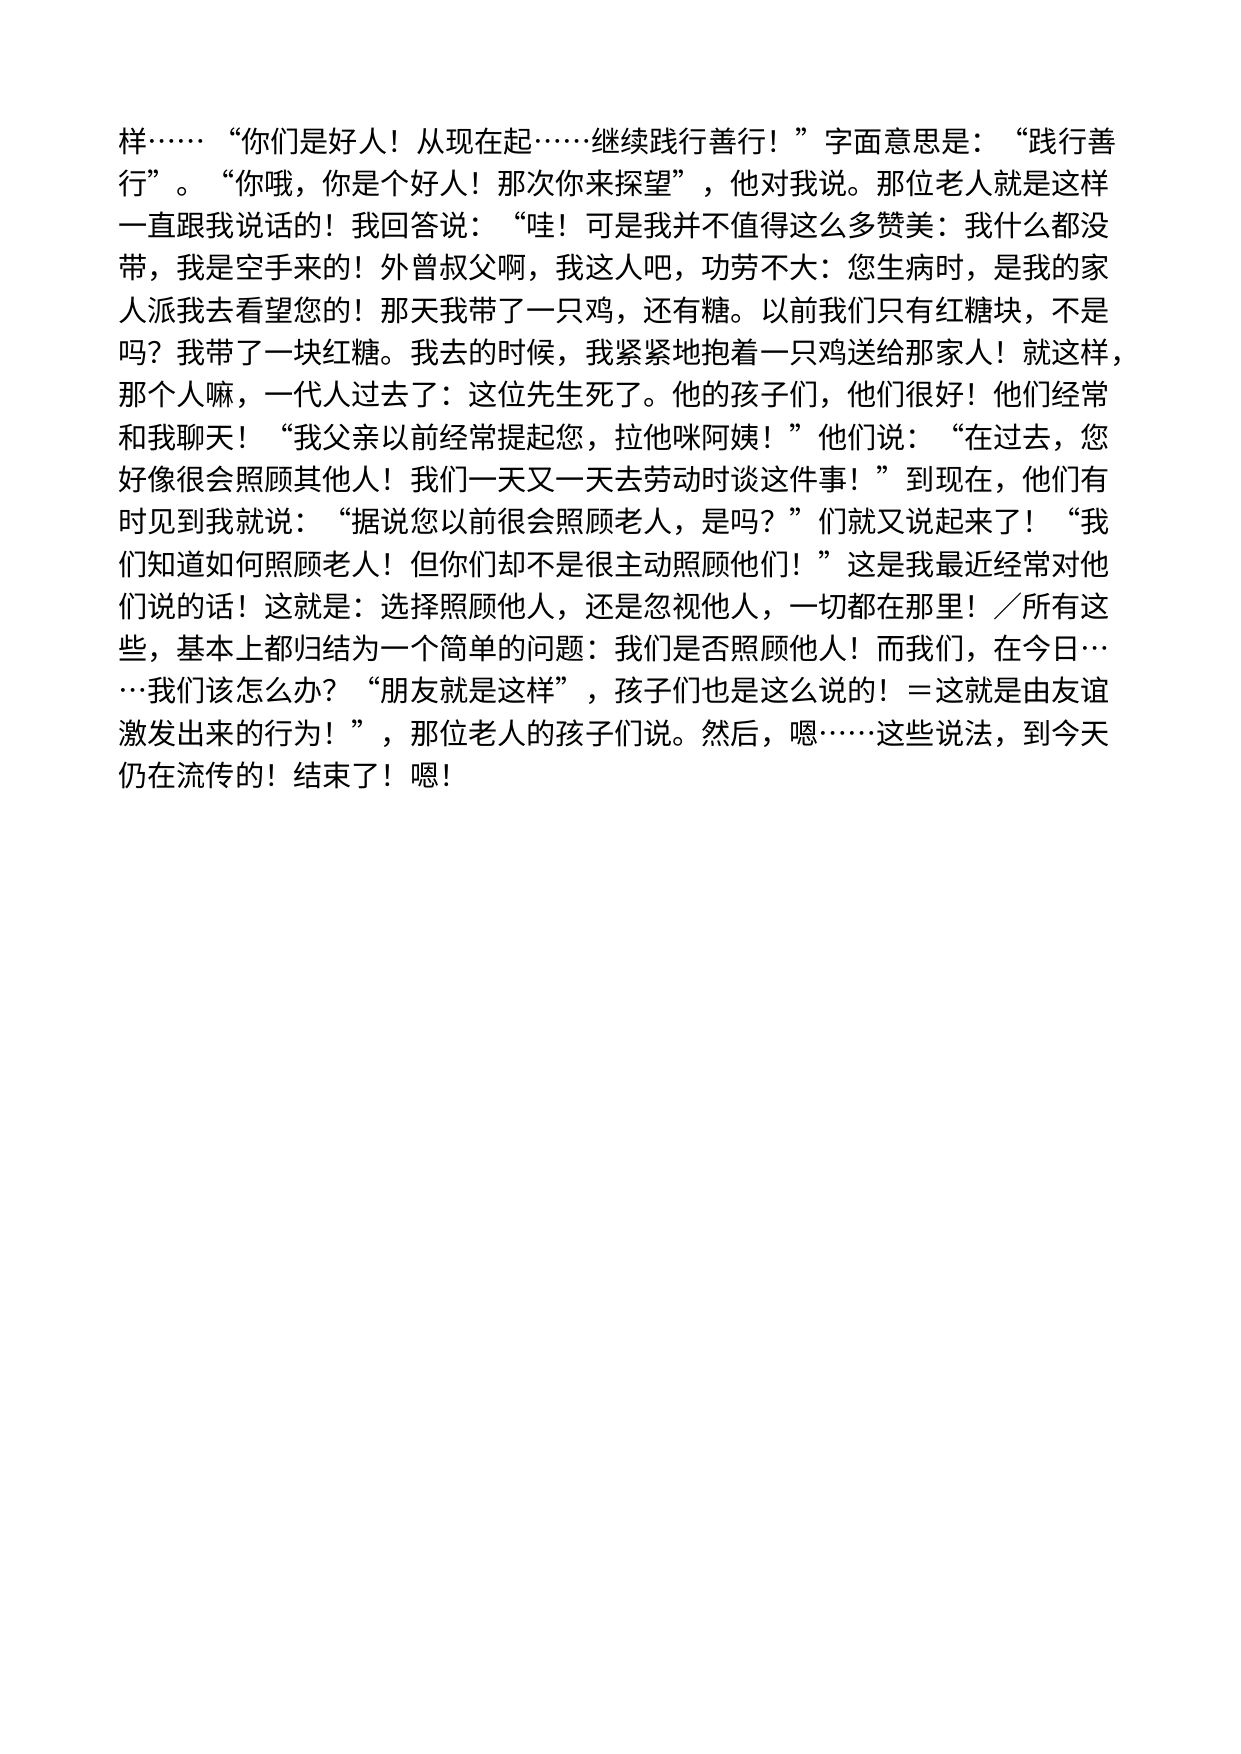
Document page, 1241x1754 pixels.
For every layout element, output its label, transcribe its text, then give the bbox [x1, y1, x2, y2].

text 我的孩子们在外边上班，那么，给若[阿妈的一个媳妇]在家，就是我们两个，对吧！大人，只有我们两个。[家里还有阿妈的两个孙女，没成年。]我的孩子们会带客人来家里的。我会说：“给若啊，好的这块肉不要吃，要存！”家里的食品丰富，我们想随便吃的话，能吃很多好的！可是不要那样做：客人来了，如果没有合适的食品给他们，会见笑！人家会说：“他们那家是怎么回事？主妇好像都不管家！”是这样讲的。一年，我们虽然杀三头猪，但自己不吃珍贵的那些块，也不吃新鲜肉。平常，我们吃的只有腊肉！肉、骨头、猪腿，我们存起来！猪脚，也存起来！香肠，也存起来！琵琶肉，也存起来！火腿，也存起来！好的肉，全部存起来！每次来客人，煮一大块好肉！然后人家吃不完的话，自己就可以吃了。这样……从前，我奶奶会说：自己吃的话，今天，只有自己的腰部才有印象！直译：‘只有腰部才见到’而人呢……如果送给人家吃，那么，这件事会被传播到老远、被记住很久！直译：‘会投入到社会的第九层’。意思是：很多人会知道的。同样，最深的森林叫做‘森林的第九层’。而如果送到腰部，只能得一小层肥肉！如果人家吃，带走，那么，在‘社会的九层’都会说主人的好话！“如果自己吃自己的好东西，腰部得一小层肥肉而已！早上拉一团屎就完了！”那么，“九层”这个说法呢……以前有“九层”这个说法，对吗！摩梭人就说“九层”！用汉语来说呢，嗯……那么，‘前时刻’汉语借词的人会这样说的，对嘛。他=客人来我们家，吃了这样一块美食，他会跟别人说的！那么，到我这边来的，嗯……来过一些日本人直译：‘日本人，有一些来了’，他们问：“阿妈，你为什么要存肉呢？”然后我解释了：“拿肉，火塘上面挂着熏，嗯……就存起来！”“很好吃！啊呀！真好吃！”客人说。那天煮一锅：香肠……杀一只鸡，猪一些香肠，煮一大块琵琶肉，煮一大块火腿，这样。二十几个人一起吃一大顿！吃了一顿，他们回去之前，达石[阿妈的大儿子]也拍我们的相片，对吧！他们这样拿走相片，当一个纪念，然后寄给我！摩梭人，真的很会照顾别人！‘照顾’：汉语借词那么……很会照顾别人！‘照顾’：摩梭话人来家里=来了客人，要很关心！以前，老人家会教这些道理的，而到了现在，是我说给他们=给更年轻的人们！现在，缺什么东西，就去市场，买，自己吃。在家，我给我媳妇给若这样的建议：好的那块，存起来！不太好的那块，给自己吃！会有人来，他们会谈我们评论我们，如果咱们俩没有存货家里没有备好给客人的食物，他们会说：喔！他们家里有两个人，但还是一点东西也没有！那么，人家会说=会批评。家里如果有老人，嗯……他们会去世的！ / 他们不知何时会死的！到那时刻，假如无法立即拿出来一些准备请客的饭还说：一年无论杀多少头猪，都要村好的肉！今年，我们杀了猪，把好的肉留着；然后，&lt;今年……&gt;明年，当我们杀猪的时候，也就是每年的十月，还是……我们吃一点猪肉：低等的，我们不留的！今年杀的猪的肉，也同样存起来！摩梭人会关心别人。 / 摩梭话传统文化里面，好客和关心别人是核心概念。摩梭人的话，算好肉的呢，有：风干猪腿算是好的，香肠算是好的，猪脚算是好的，琵琶肉算是好的，来客人的时候！人呢，那么……摩梭人的饭，能让人吃得很开心！ / 远方的客人吃摩梭人的饭，非常开心！无论客人来自哪里，都要一样好对待：我们做饭，就等人家的到来！他们来我家的时候，达石打电话来，说：“阿妈！今天有人要来！你准备饭吧！”于是我就做饭，就等他们的到来！饭锅，嗯……饭不是蒸的，是饭锅里煮的！如果用现代的电饭锅，外来的那些人好像认为饭不香没有木火上煮的饭那么好吃。所以我用传统的饭锅来煮一锅饭！“很好吃！很好吃！”人家说。他们吃很多！这样，从前，摩梭人很关心老人，很关心客人，也很关心小孩子。杀鸡的时候，给老人家一块鸡翅：翅膀和周围那块。给小孩的，是腿那块！鸡腿那块！我们成年人呢，只吃鸡的一点肋骨，不怎么好的那块！我们基本上只喝鸡汤而已！关心小孩，关心老人，关心客人！对的！以前就是这样做的！以前我们在家里杀鸡的时候，我们三个孩子，兄弟姐妹三个，老人，有四位。我们三个轻装年轻人，不会吃鸡肉的！我们只得到脚那块！=不带肉的鸡爪子我们只能吃肋骨之类，不怎么好的那些部位。小孩和老人家，不会像现在一起吃的！是分开用餐的！给老人家的有：一个鸡翅、一块瘦肉。鸡脖子那个部位，也给他们一块！给小孩的是鸡腿！还给鸡汤，一人一碗！这样，对老人、孩子们、客人都很关心。来了客人，让小孩先在外边玩等客人吃完了，孩子们再吃。让老人和客人坐下，让客人和老人先吃饭。然后他们吃完了以后，就叫小孩们：“来吧！”，就给小孩们吃饭！那么，我们，父亲们与母亲们=成年人这代：不是少年了，也没到老人的年龄……我们一共供三次饭！而现在呢，无论有多少人到，都一起吃！那么，远方客人们……如果不是远方来的，那么，就当自己人看，跟家人一样一瓢一瓢给他们饭吃！=简单跟他们分家人的饭而如果客人是远方来的，就先给客人吃！要尊重贵宾！是这样做的！那么，什么……以前，有来自北京的一个，有一点像笑话。他就来了我家。这个人呢，他好像有一段时间在丽江市场上卖烧烤蟋蟀串！那么，有一天，游了半个中国的这个人，到了我家。他来我家，在主屋里面没有火铺的那个地方地方，站着长了我儿子达石写的一首歌！也把我叫做‘阿妈’了！于是，好客的阿妈对他很好。他唱了“美丽的泸沽湖、阿妈好”这首歌阿妈的儿子拉他咪·达石写的然后他说了他第二天会帮我们干活的。我回答说：“我呢，不需要帮忙！家里，咱们，给若和我，没有需要干的活！”“您要在这里，那么……要做在这里=来我家做客，那就来吧！”他说：“那，阿妈，我来您家住吧！”我答应了，说：“好的！”，对吧。说了“好的”，他去了温泉。然后他又回来了。回来的时候，他是从泸沽湖回来，他买回来有四……不：五条这么大的鱼！“阿妈，请把这些鱼煮一下！”所以嘛，我给煮了，是不是。哪天，我家有客人，我们村子里的几个人。鱼煮好了，他就一个人吃啊吃，吃啊吃，都吃没了！他们呢村子里的人，那天在阿妈家做客，笑起来了：“你这位客人，算什么客人呢？”“他没叫我们一起吃！没让咱们吃！一个人，都吃没了！在咱们家，这么干的话……真的是让人生气的一个人啊！”后来……你呢，你来了以后，真的，人家都欣赏你。你说：“嗯，他吃吧！嗯！”阿妈模仿客人的动作：将一小块水果或一点核桃递给旁边的人，边试着用摩梭话说出他的好意。“阿妈！你这个客人，那个法国人，你这个‘儿子’，是很不错的人！自己还没吃，他先给别人！”“而以前到你那边的那位北京人呢，算什么人？”“他是自己一个人吃的，对吧！”直译：‘向自己转过去’，意思是：不向别人看，不面对别人是这样讲的。那时候，这样把这些事情当故事看呢，人家也说你的事啊！你呢，以前，算是好的人物！ / 你呢，这些故事里，是有好角色的！说你这些好话的人，都是到我家来的人，见过你的人，对吧！你切一块苹果，就要递给旁边的人，说：“阿妈吃！给若吃！独妈吃！”，对不对！给客人，也是：你同样递给一些苹果块，你切就给，是不是！于是他们说：“嘿！那个吧，是好人！他像咱们摩梭人一样！”“而那个呢，真的，是典型的老汉族 / 就是老汉族的劲儿！算什么人呢？”人家这样笑话。有这样的说法！人嘛，就会说别人的！有这样一个说法：“人做好事，就会有人说他好！干坏事，会有人说他不好！”干坏事，人家会说=会传播出去！做好事，人家也会说=会传播出去！从前，人家会说：“不存在任何不能当话题的人嘛！”直译：“不存在任何人没话可说！”，意思是：每个人都会是八卦的话题，随便谁都有话可说。人家不可能不说你。故事啊，现在也一样在随时出现新的！ 意思是：故事，不仅是远过去流传下来的一套：现在，也有新的故事开始流传。‘传统’故事和今天的八卦，没有什么明显的界限：一件稀奇的事情，流传起来，就是故事了！以前，是这样讲的，而现在，也照样是这个样子！这样，我们摩梭人，虽然有各种各样自己的事，还是会先管长辈的人，关心长辈的人！老人家，我们是很关心！孩子们，也很关心！那么，我们年轻人=成年人，孩子的父亲……我们呢，这样，以前这些做人标准，这些好习惯，确实很好！孩子们要养大。老人们，老了……是他们把我们养大的，养着养着他们现在老了，所以我们要报恩，要关心老人。这样，我们教你们、你们教我们。偶尔有个别一家对老人家不是特别关心，发生这样情况，周围邻居会说：“他们这些，不要学他们因为他们不知道怎么做人、怎么关心别人，不应该这么做！”“父母养他们，不简单！”“我们在养你们，以后有一天你们干坏事的话，等于是&lt;对奶奶……&gt; 对自己母亲、对自己父亲干坏事的！”“你们这些孩子啊，还是不会做好事的吧！”批评别人的孩子不孝顺，也批评自己还是说他以后同样会不孝顺。这样，希望听了的孩子会决定：长大以后，不学人家不孝顺的态度，而继承长辈所教过的美好孝顺传统。摩梭人家说=教小孩子们：“人啊，要对老人好！”那么，人……高年龄的，老人家，是这样教育我们的！偶尔有些家庭，不管父母‘管’：汉语借词！不管！‘管’：摩梭话自己的朋友，自己看=自己爱学他们的习惯，要负责任地选择伙伴！家里如果一块盐巴也没有，一块茶饼也没有，这样的话，会被一些老人笑话！“你们啊，真的，别这样了！你们，你们这些孩子，不要这样！”“你们母亲，把你们养大。把你们养大的人，很不容易！”“要管老人！缺东西如：从外边买来的日常用品：盐巴、茶饼、红糖、醋等等，也要努力找啊直译：‘要从什么地方找啊’，就拿回家！找回家送家人！”会这样说的！所以呢，一个跟那个村子的老人比较熟的青年人这样说：“啊呀，他会这样批评我们不孝顺的孩子，真的，咱们要对老人们好一点吧！”你教我：这个不好的人，不要学他。这个好的人，要学他 / 要向他学习！那么，假如今天去一个什么地方，那就路程上遇见什么，就给老人家拿回一个东西送他们！送了这样一份从外边拿回来的小礼物，哦哟！那位老人会这样讲的：“啊，这个孩子，是个好榜样！”“到哪里去，他都不空手！他是很大方的！”老人家说。以前嘛，我们啊，我们这代，才二十几岁，有一个男人，属于哲格家族，名叫达石次尔。有那样的一个人，那个时候。然后呢，大家一起干活去了！大家一起去干活，挖水渠，做水利，那么……就是去挖小水渠！去了，到了夜间，就要在那里过夜嘛！不回村子里过夜呢……一整夜，他，那个男人，牙齿痛了，很痛！ 我们都一起过夜，就这样弄帐篷就过夜！那么，我吧，在这里睡。那个男人，在那里睡。其它所有年轻人，都在那边睡，但其实他们没有睡：他们很吵，他们唱歌什么的！这个男人在“啊呀、啊呀……”可怜地叫，而他们既然在唱歌！我这样说了：“啊呀，你们在干嘛呢？人呢……哲格叔叔今天晚上疼得要命！”“你们今天晚上不能不吵吗？别这样了！”我这样批评他们，就……第二天早上起来，那个男人好一点了=不那么疼了，“家姑娘啊！”他不会用名字，把我叫做“达石拉么”而他用的是家族的性加上“姑娘”这个称呼，那位祖父！注：此处，阿妈从现在的角度看，将那个人称作“外曾叔父相当于汉族家庭的祖父”，而不用当时的角度：当时称“叔叔”。“拉他咪家姑娘啊，你是有好教养的，知道吗。你做了一件好事！”“昨天晚上，我牙疼得要发疯了！而他们在吵，使得我没法睡着！”“你批评了他们，他们不吵了，我睡了以后，牙齿现在好一点了！”“你是有好教养的！拉他咪家奶奶和拉他咪家母亲甲次，给了你很好的教育，知道吗！”“感谢你啊，感谢！你做了一件好事！”他说。那天&lt;早上&gt;晚上，半夜的时候，他跟我说：“拉他咪家姑娘啊！求你给我喝一碗水！我实在不行了！”以前嘛，我们，就像在家里……去干活的时候，真的会在外边过夜！白天，恩……出去了，就在外边过夜！没有家，没有能睡的地方！我们把几件衣服卷成团当床垫。这样去的话，那么……那天晚上，我煮了一碗开水，给了他！我半夜就起来了，给他喝水！到了早晨……那时候，没有水果糖，对吧！没有白糖！只有红糖！红糖，是自己放在糌粑里去嘛！拿糌粑来，往里面红糖一块一块地放！红糖，要切成小块，放糌粑里，搅拌，就吃！那么，那天早上，一大早，我给这位男人煮了一块茶饼，加了一块红糖！给了，他就说：“感谢你！你做了一件好事，知道吗！”“我今天喝了你这碗茶，这碗甜茶……” 以前叫做‘甜茶’！“喝了这碗甜茶之后，我身体好了一些，感觉我好了！”“感谢你啊！你是好人！”他说了。然后到了第二天，在光天化日之下，老人批评了他们，所有的那些自私蟾鬼！我吧，又要做饭／去厨房值班了。然后呢……吃饭的时候，没有我自己的份！阿妈给别人吃饭，他们吃了又吃，不注意阿妈自己都没时间吃一口把饭分给每个人的时候，那些年轻人嘛，都这样一排坐着。给饭的人，给着给着，给的是很公平的，给每个人一样多的！就像用称一样！能非常准，分出来的饭，每个人的份都完全一样给每个人一瓢饭！这样，一瓢一瓢分，我给饭，那么……我也煮了一锅汤，咕噜咕噜！先放在那儿！饭，他们自己拿碗吃，他们吧，很快吃完了，我还没开始吃，他们就已经把碗伸出来要我给更多了！那位舅舅批评了他们，说：“你们拿人家给你们的饭，你们就看锅＝你们感兴趣的，一共就是你们想吃的饭。你们看不见还没有吃饭的人！你们只看锅里哈！”我就说：“舅舅不用担心，我还有饭！”我这样说，我吧，比较乐意帮助别人，尽力为别人：我参加公务干活，做饭，还煮茶。我也管一管老人！ / 这些以外，有空的时候，我还喜欢花时间跟老人家在一起，管管他们。于是，那时候，人家多么喜欢我！这样，男人的那件事情就讲完了！那件事讲完了，那么，我要讲我们那边的家族！我们有四家：拉他咪、者波家、Axo、Lama等。这四家，是一起划开木根成木板的，对吧！以前，木板是很重要的建材！在深山老林里砍完那么粗大的树，就划开成木板！砍这两个，那两个，再这个，这个，这个……=先砍大树，然后就划开木板，一片又一片！为了把树干切成木板，为了从原木上拉出木板，四个家庭互相帮助！我们一起去切木板！我们称之为 “切木板”。四家互相帮忙，做木板，让后把木板堆起来！木板一片一片做出来了，就这样堆起来！是这样堆起来的：方形的一堆，按照厚度，对吧。漂不漂亮是没有关系的直译：‘是不要谈的’。木板都堆起来了漂亮和不漂亮不分，都一起堆起来，完了这样分：一人木板堆的一面。你这一面、他那一面、他那一面、他那一面！一面，分给我们家！一面，分给Zzeibbo家！一面，分给Lama家！一面，分给&lt;Zzeibbo&gt; [Axo]家！这样将木板堆的四面分出来，那么，自己呢……分木板的时候，会有达到三百片之多！或者能达到四百片！四家一起做，做出四百片木板！就这样，一堆一堆地堆起来！木板堆，好高呢！山上，木头划开成木板以后，就将木板堆起来！然后就放一个月让木头变干！然后，每家把自己的木板搬回村子！马匹驮运！我们雇人把木板背到马匹等着的地方！这样才能得到建筑用的木板！背木板回家的那天，我们全家会一块儿去拿木板。早上五点就起来！晚上……半夜不睡！=晚上很晚还工作煮饭，煮午饭，煮腊肉、切成大块再切成小块，放在一个袋子里！饭，就揉一揉，给每个人一块，放袋子里！到了就给吃的，一人一大块！肉，分给一人一大块！煮一壶茶！然后，那天，就拿饮料来！带肉、带酒！到了家里，要杀鸡了！人家非常累，那天山上。累得很，啊呀！而且，有的时候，回来时，雪会一直下的！开始下雪了；我们在山上一直爬上爬下，雪一直在下；我们往上爬；[雪]，直到你的腿上那么高的！手势：指雪几乎到膝盖那么，当到达堆放木板的地方时，舅舅们和同行的所有年轻人都背着木板回到村子里。嗯……我们生火！在过去，这户人家，哲格·达石次尔家，他们那一代很穷！他们买不起酒。而我的祖母则每个月酿两罐酒！我们把它留作储备！永远都不要想没有酒：所以当客人出现时，有存货准备好了！即使家里有酒，我们也不急着喝：我们会告诉自己，可能会有客人来，而我们要留酒到那个场合喝！我们把酒储备起来，等上山取木板的那天，我们会说：“要去取木板啊！”，而我们就又煮酒！在一个月前，我们会说：“我们该去山上拿木板！咱们煮一锅酒吧！” 我们就这样酿出了酒！那天，我们一家人背着&lt;两斤&gt;[两瓶]酒！我们家雇了三个年轻人，他们陪同我们一起去！我们家小伙子有两个！所以总共有五个年轻人去！那户人家[即哲格达石家]有两个年轻人，还有这个老人；还有三个女人！我们这样请其它家帮忙，年轻女人们、小伙子们都请来，一共能达到二十个人！那么，饭准备了一大堆，大家在吃的时候，有一位老人受凉了。他发抖很重！而且天在下雪！于是我拿出来了那两壶酒。他们一家没带酒！＝他们一家都忘了带上酒我家是唯一带上的！为了用杯子盛酒，我是这样做的：我往茶碗里倒了一点，每个人都喝了一滴！我给那位外曾叔父＝那位老人盛了一滴！“哇！非常感谢你，女士！”“你救了我两次！你做大好事！”他说：“今天，要不是你给我酒喝，我就要冻死了！”。这位外曾叔父是这么说的：他要死了，真的要死了！人们似乎对这一情节记忆犹新。这个人当时很穷。他的孩子还很小，对吧？他的妻子不是特别能干：孩子们的母亲不是很能干。而这位老人却是个能人，一个很能干的人！于是他干活；通过工作，他变得娴熟=他掌握了技能。他变得非常熟练……随着年龄的增长，他变得疲惫不堪！所以……当他回去劳动时，他说：“真的，应该向拉他咪家姑娘学习！她家的人有好习惯！”我曾经照顾过老人！我照顾老人；我照顾孩子！我没有欺负过人。我们那次去找木板，呃……还有那次去挖水沟，我们是这样做的：那个外曾舅舅=那个老人，他真的很可怜！我对这个人非常体贴，他也非常感激我；他已经上了年纪！在他快要死的时候，他身体不舒服，我去看他，呃…… 我们村里的老人，对吧？(说话者用这个例子解释了摩梭社会的一个普遍原则：当一个老人生病，似乎快要走到生命的尽头时，每个人都会去看望他。当老人生病时，我们会想：“她可能快死了，我们去看看她吧”；每个人都会去看望：村里的每家每户，一个接一个都去！有些人还带了一只鸡。一只鸡、糖果，我们带这样一些东西！我们要去看望她！人家说：“哎哟，哎哟，哎哟！这个老人活下来的机会不大！我们去看望他吧”，然后大家一起去看望这家人！当我去拜访那位老人时……我得解释一下，那时候我被称呼“达石拉姆”！“达石拉姆啊，在我的一生中，我从未忘记过你的恩情，你知道吗？”“当我濒临死亡时，你的两次善举我都铭记在心！”我的亲生儿女从未如此体贴入微！“你做很多了不起的事，你知道吗？你已经这样照顾我两次了！” 他是这么说的。我回答说：“舅舅，别这么说！”“年轻人照顾老人是天经地义的事！”是老人照顾了年轻人，是老人让年轻人成长！你应该这样看！老人回答说：“不，你不能这么说！村里有很多年轻人，他们中的很多人都不关心老人！(字面意思是 “不知道老人、不认识老人”。“你呢，你跟你奶奶学得很好，知道吗？”他说：“你的家庭有很好的原则。”在过去，我们确实给人们提供了良好的教育！老人……真的，我们照顾老人！“必须照顾孩子！出去到外边的时候，得照顾老人！”我的祖母经常这样对我们说！像这样…… “你们是好人！从现在起……继续践行善行！”字面意思是：“践行善行”。“你哦，你是个好人！那次你来探望”，他对我说。那位老人就是这样一直跟我说话的！我回答说：“哇！可是我并不值得这么多赞美：我什么都没带，我是空手来的！外曾叔父啊，我这人吧，功劳不大：您生病时，是我的家人派我去看望您的！那天我带了一只鸡，还有糖。以前我们只有红糖块，不是吗？我带了一块红糖。我去的时候，我紧紧地抱着一只鸡送给那家人！就这样，那个人嘛，一代人过去了：这位先生死了。他的孩子们，他们很好！他们经常和我聊天！“我父亲以前经常提起您，拉他咪阿姨！”他们说：“在过去，您好像很会照顾其他人！我们一天又一天去劳动时谈这件事！”到现在，他们有时见到我就说：“据说您以前很会照顾老人，是吗？”们就又说起来了！“我们知道如何照顾老人！但你们却不是很主动照顾他们！”这是我最近经常对他们说的话！这就是：选择照顾他人，还是忽视他人，一切都在那里！／所有这些，基本上都归结为一个简单的问题：我们是否照顾他人！而我们，在今日……我们该怎么办？“朋友就是这样”，孩子们也是这么说的！＝这就是由友谊激发出来的行为！”，那位老人的孩子们说。然后，嗯……这些说法，到今天仍在流传的！结束了！嗯！ [118, 118, 1122, 795]
